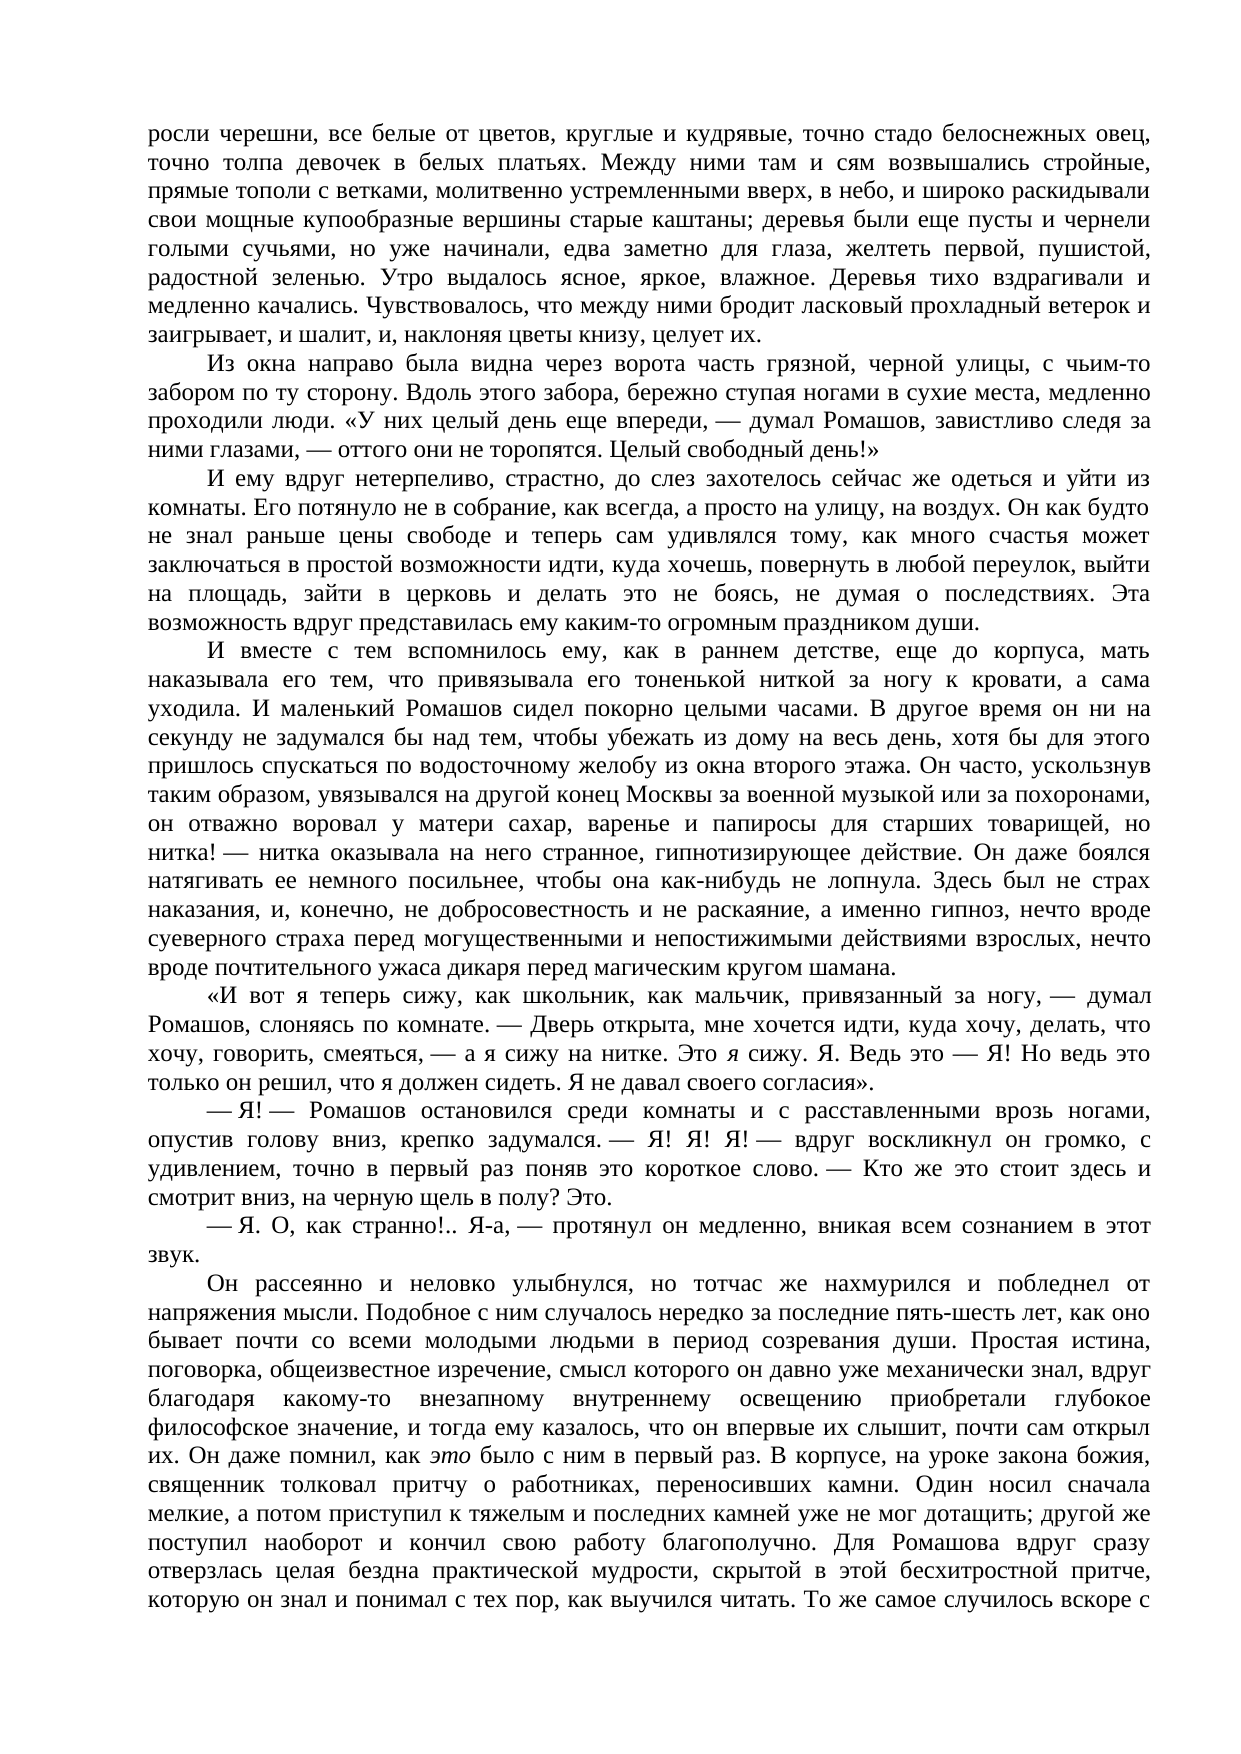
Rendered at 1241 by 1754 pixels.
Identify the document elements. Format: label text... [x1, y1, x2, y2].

text И ему вдруг нетерпеливо, страстно, до слез захотелось сейчас же одеться и уйти из комнаты. Его потянуло не в собрание, как всегда, а просто на улицу, на воздух. Он как будто не знал раньше цены свободе и теперь сам удивлялся тому, как много счастья может заключаться в простой возможности идти, куда хочешь, повернуть в любой переулок, выйти на площадь, зайти в церковь и делать это не боясь, не думая о последствиях. Эта возможность вдруг представилась ему каким-то огромным праздником души. [148, 463, 1152, 636]
text Он рассеянно и неловко улыбнулся, но тотчас же нахмурился и побледнел от напряжения мысли. Подобное с ним случалось нередко за последние пять-шесть лет, как оно бывает почти со всеми молодыми людьми в период созревания души. Простая истина, поговорка, общеизвестное изречение, смысл которого он давно уже механически знал, вдруг благодаря какому-то внезапному внутреннему освещению приобретали глубокое философское значение, и тогда ему казалось, что он впервые их слышит, почти сам открыл их. Он даже помнил, как это было с ним в первый раз. В корпусе, на уроке закона божия, священник толковал притчу о работниках, переносивших камни. Один носил сначала мелкие, а потом приступил к тяжелым и последних камней уже не мог дотащить; другой же поступил наоборот и кончил свою работу благополучно. Для Ромашова вдруг сразу отверзлась целая бездна практической мудрости, скрытой в этой бесхитростной притче, которую он знал и понимал с тех пор, как выучился читать. То же самое случилось вскоре с [148, 1268, 1152, 1613]
text И вместе с тем вспомнилось ему, как в раннем детстве, еще до корпуса, мать наказывала его тем, что привязывала его тоненькой ниткой за ногу к кровати, а сама уходила. И маленький Ромашов сидел покорно целыми часами. В другое время он ни на секунду не задумался бы над тем, чтобы убежать из дому на весь день, хотя бы для этого пришлось спускаться по водосточному желобу из окна второго этажа. Он часто, ускользнув таким образом, увязывался на другой конец Москвы за военной музыкой или за похоронами, он отважно воровал у матери сахар, варенье и папиросы для старших товарищей, но нитка! — нитка оказывала на него странное, гипнотизирующее действие. Он даже боялся натягивать ее немного посильнее, чтобы она как-нибудь не лопнула. Здесь был не страх наказания, и, конечно, не добросовестность и не раскаяние, а именно гипноз, нечто вроде суеверного страха перед могущественными и непостижимыми действиями взрослых, нечто вроде почтительного ужаса дикаря перед магическим кругом шамана. [148, 636, 1152, 981]
text — Я! — Ромашов остановился среди комнаты и с расставленными врозь ногами, опустив голову вниз, крепко задумался. — Я! Я! Я! — вдруг воскликнул он громко, с удивлением, точно в первый раз поняв это короткое слово. — Кто же это стоит здесь и смотрит вниз, на черную щель в полу? Это. [148, 1096, 1152, 1211]
text — Я. О, как странно!.. Я-а, — протянул он медленно, вникая всем сознанием в этот звук. [148, 1211, 1152, 1268]
text «И вот я теперь сижу, как школьник, как мальчик, привязанный за ногу, — думал Ромашов, слоняясь по комнате. — Дверь открыта, мне хочется идти, куда хочу, делать, что хочу, говорить, смеяться, — а я сижу на нитке. Это я сижу. Я. Ведь это — Я! Но ведь это только он решил, что я должен сидеть. Я не давал своего согласия». [148, 981, 1152, 1096]
text Из окна направо была видна через ворота часть грязной, черной улицы, с чьим-то забором по ту сторону. Вдоль этого забора, бережно ступая ногами в сухие места, медленно проходили люди. «У них целый день еще впереди, — думал Ромашов, завистливо следя за ними глазами, — оттого они не торопятся. Целый свободный день!» [148, 348, 1152, 463]
text росли черешни, все белые от цветов, круглые и кудрявые, точно стадо белоснежных овец, точно толпа девочек в белых платьях. Между ними там и сям возвышались стройные, прямые тополи с ветками, молитвенно устремленными вверх, в небо, и широко раскидывали свои мощные купообразные вершины старые каштаны; деревья были еще пусты и чернели голыми сучьями, но уже начинали, едва заметно для глаза, желтеть первой, пушистой, радостной зеленью. Утро выдалось ясное, яркое, влажное. Деревья тихо вздрагивали и медленно качались. Чувствовалось, что между ними бродит ласковый прохладный ветерок и заигрывает, и шалит, и, наклоняя цветы книзу, целует их. [148, 118, 1152, 348]
